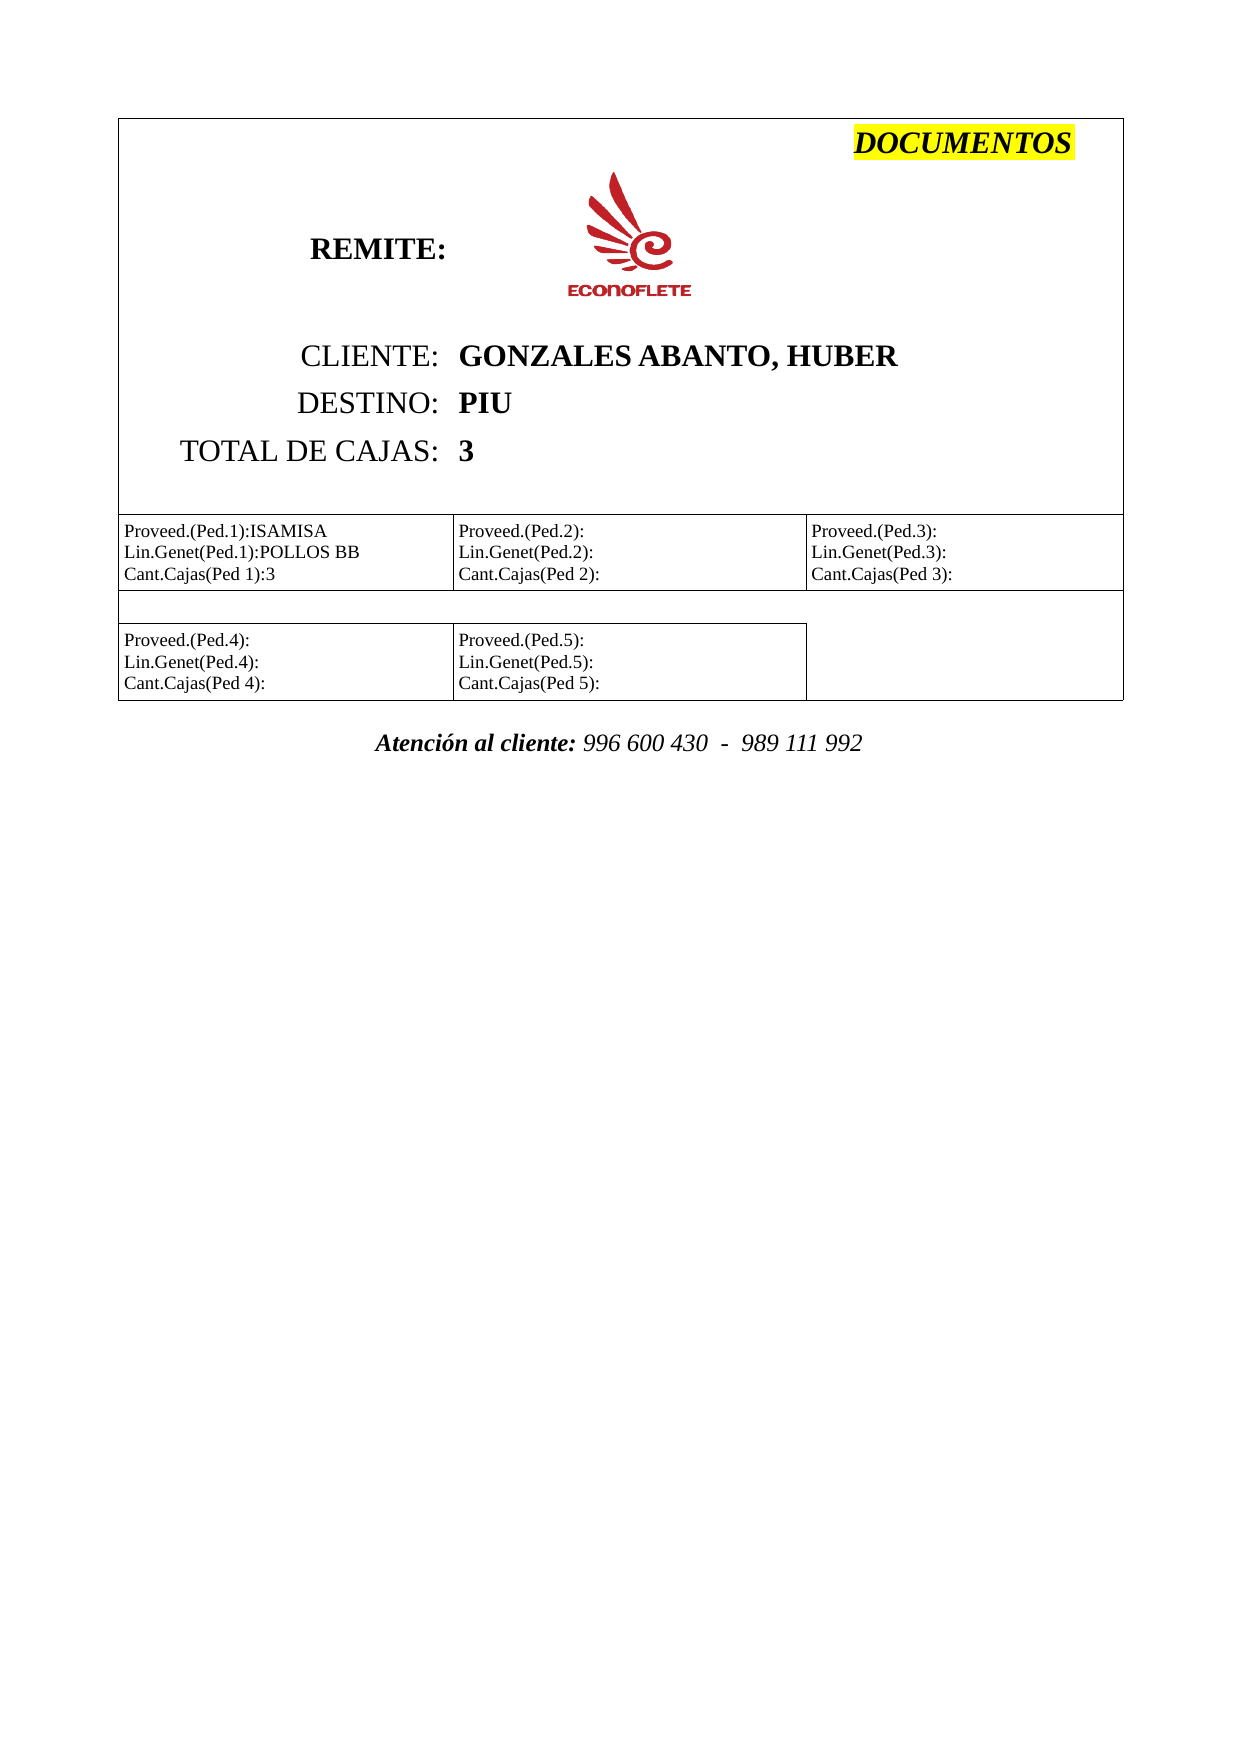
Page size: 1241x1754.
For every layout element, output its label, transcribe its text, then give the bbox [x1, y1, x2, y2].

table_cell Proveed.(Ped.3): Lin.Genet(Ped.3): Cant.Cajas(Ped 3): [807, 515, 1123, 590]
table_cell [453, 591, 806, 623]
table_cell Proveed.(Ped.5): Lin.Genet(Ped.5): Cant.Cajas(Ped 5): [454, 624, 806, 699]
table_cell [806, 379, 1123, 426]
text Atención al cliente: 996 600 430 - 989 111 992 [118, 728, 1122, 757]
table_header [453, 119, 806, 166]
picture [552, 171, 707, 297]
table_cell Proveed.(Ped.4): Lin.Genet(Ped.4): Cant.Cajas(Ped 4): [119, 624, 453, 699]
table_cell DESTINO: [119, 379, 453, 426]
table_cell Proveed.(Ped.1):ISAMISA Lin.Genet(Ped.1):POLLOS BB Cant.Cajas(Ped 1):3 [119, 515, 453, 590]
table_cell PIU [453, 379, 806, 426]
table_cell [453, 474, 806, 514]
table_cell [453, 166, 806, 332]
table_cell [806, 166, 1123, 332]
table_header [119, 119, 453, 166]
table_cell 3 [453, 426, 1123, 474]
table_cell CLIENTE: [119, 332, 453, 379]
table_cell [119, 591, 453, 623]
table_cell TOTAL DE CAJAS: [119, 426, 453, 474]
table_cell REMITE: [119, 166, 453, 332]
table_cell [807, 623, 1123, 699]
table_cell Proveed.(Ped.2): Lin.Genet(Ped.2): Cant.Cajas(Ped 2): [454, 515, 806, 590]
table_cell [119, 474, 453, 514]
table_cell GONZALES ABANTO, HUBER [453, 332, 1123, 379]
table_cell [806, 591, 1123, 623]
table_cell [806, 474, 1123, 514]
table_header DOCUMENTOS [806, 119, 1123, 166]
